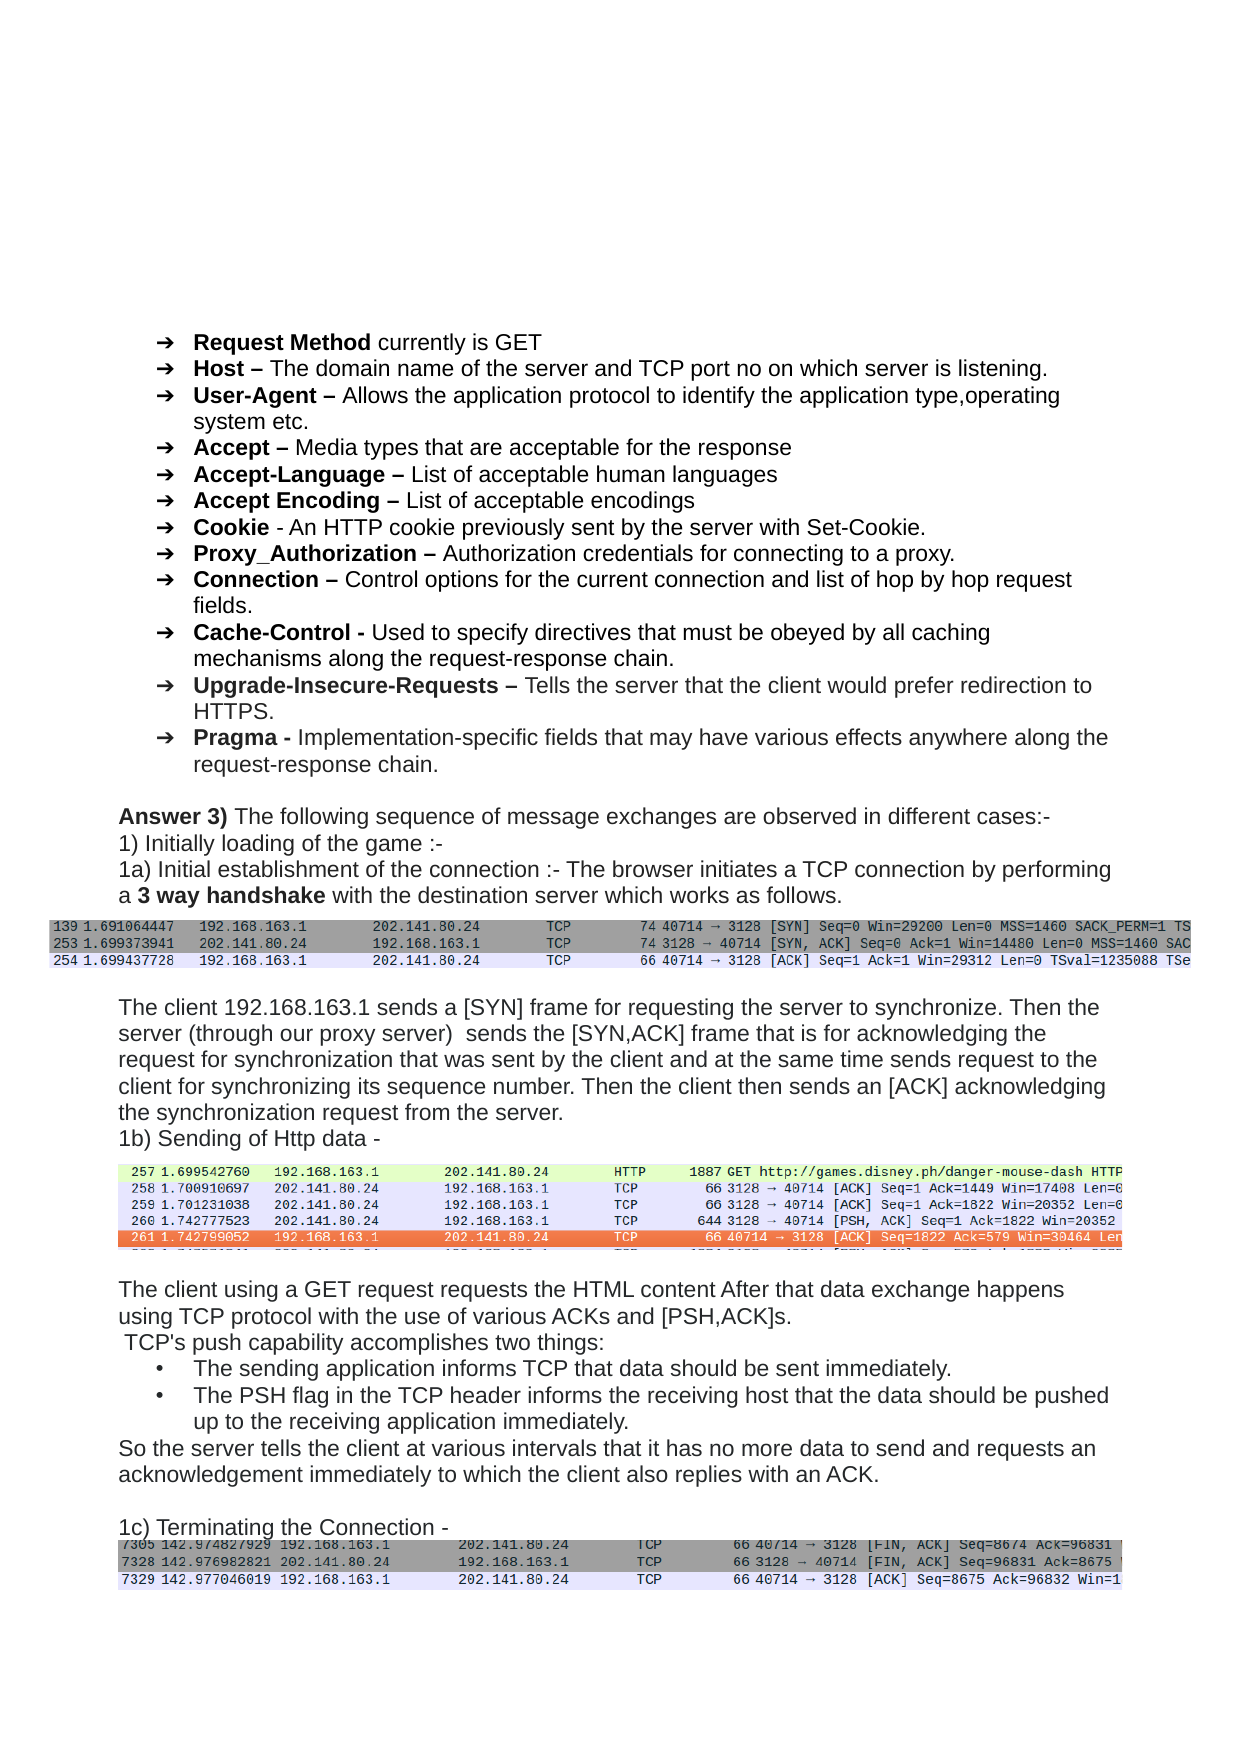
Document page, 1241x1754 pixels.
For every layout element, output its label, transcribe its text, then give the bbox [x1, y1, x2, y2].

list Connection – Control options for the current connection and list of hop by hop request fields. [156, 566, 1122, 619]
list Accept – Media types that are acceptable for the response [156, 434, 1122, 461]
list Proxy_Authorization – Authorization credentials for connecting to a proxy. [156, 540, 1122, 566]
text Answer 3) The following sequence of message exchanges are observed in different cases:- [118, 803, 1122, 830]
list Cache-Control - Used to specify directives that must be obeyed by all caching mechanisms along the request-response chain. [156, 619, 1122, 672]
list Pragma - Implementation-specific fields that may have various effects anywhere along the request-response chain. [156, 724, 1122, 777]
text 1c) Terminating the Connection - [118, 1513, 1122, 1540]
list The PSH flag in the TCP header informs the receiving host that the data should be pushed up to the receiving application immediately. [156, 1382, 1122, 1434]
text 1a) Initial establishment of the connection :- The browser initiates a TCP connection by performing a 3 way handshake with the destination server which works as follows. [118, 856, 1122, 909]
picture [118, 1540, 1123, 1591]
list User-Agent – Allows the application protocol to identify the application type,operating system etc. [156, 382, 1122, 434]
list Request Method currently is GET [156, 329, 1122, 355]
text So the server tells the client at various intervals that it has no more data to send and requests an acknowledgement immediately to which the client also replies with an ACK. [118, 1434, 1122, 1487]
list Accept Encoding – List of acceptable encodings [156, 487, 1122, 513]
list Accept-Language – List of acceptable human languages [156, 461, 1122, 487]
list Upgrade-Insecure-Requests – Tells the server that the client would prefer redirection to HTTPS. [156, 672, 1122, 724]
list The sending application informs TCP that data should be sent immediately. [156, 1355, 1122, 1382]
picture [49, 920, 1191, 968]
text The client using a GET request requests the HTML content After that data exchange happens using TCP protocol with the use of various ACKs and [PSH,ACK]s. [118, 1276, 1122, 1329]
picture [118, 1164, 1123, 1250]
text 1b) Sending of Http data - [118, 1125, 1122, 1152]
list Host – The domain name of the server and TCP port no on which server is listening. [156, 355, 1122, 382]
text The client 192.168.163.1 sends a [SYN] frame for requesting the server to synchronize. Then the server (through our proxy server) sends the [SYN,ACK] frame that is for acknowledging the request for synchronization that was sent by the client and at the same time sends request to the client for synchronizing its sequence number. Then the client then sends an [ACK] acknowledging the synchronization request from the server. [118, 994, 1122, 1125]
list Cookie - An HTTP cookie previously sent by the server with Set-Cookie. [156, 513, 1122, 540]
text TCP's push capability accomplishes two things: [118, 1329, 1122, 1355]
text 1) Initially loading of the game :- [118, 830, 1122, 856]
